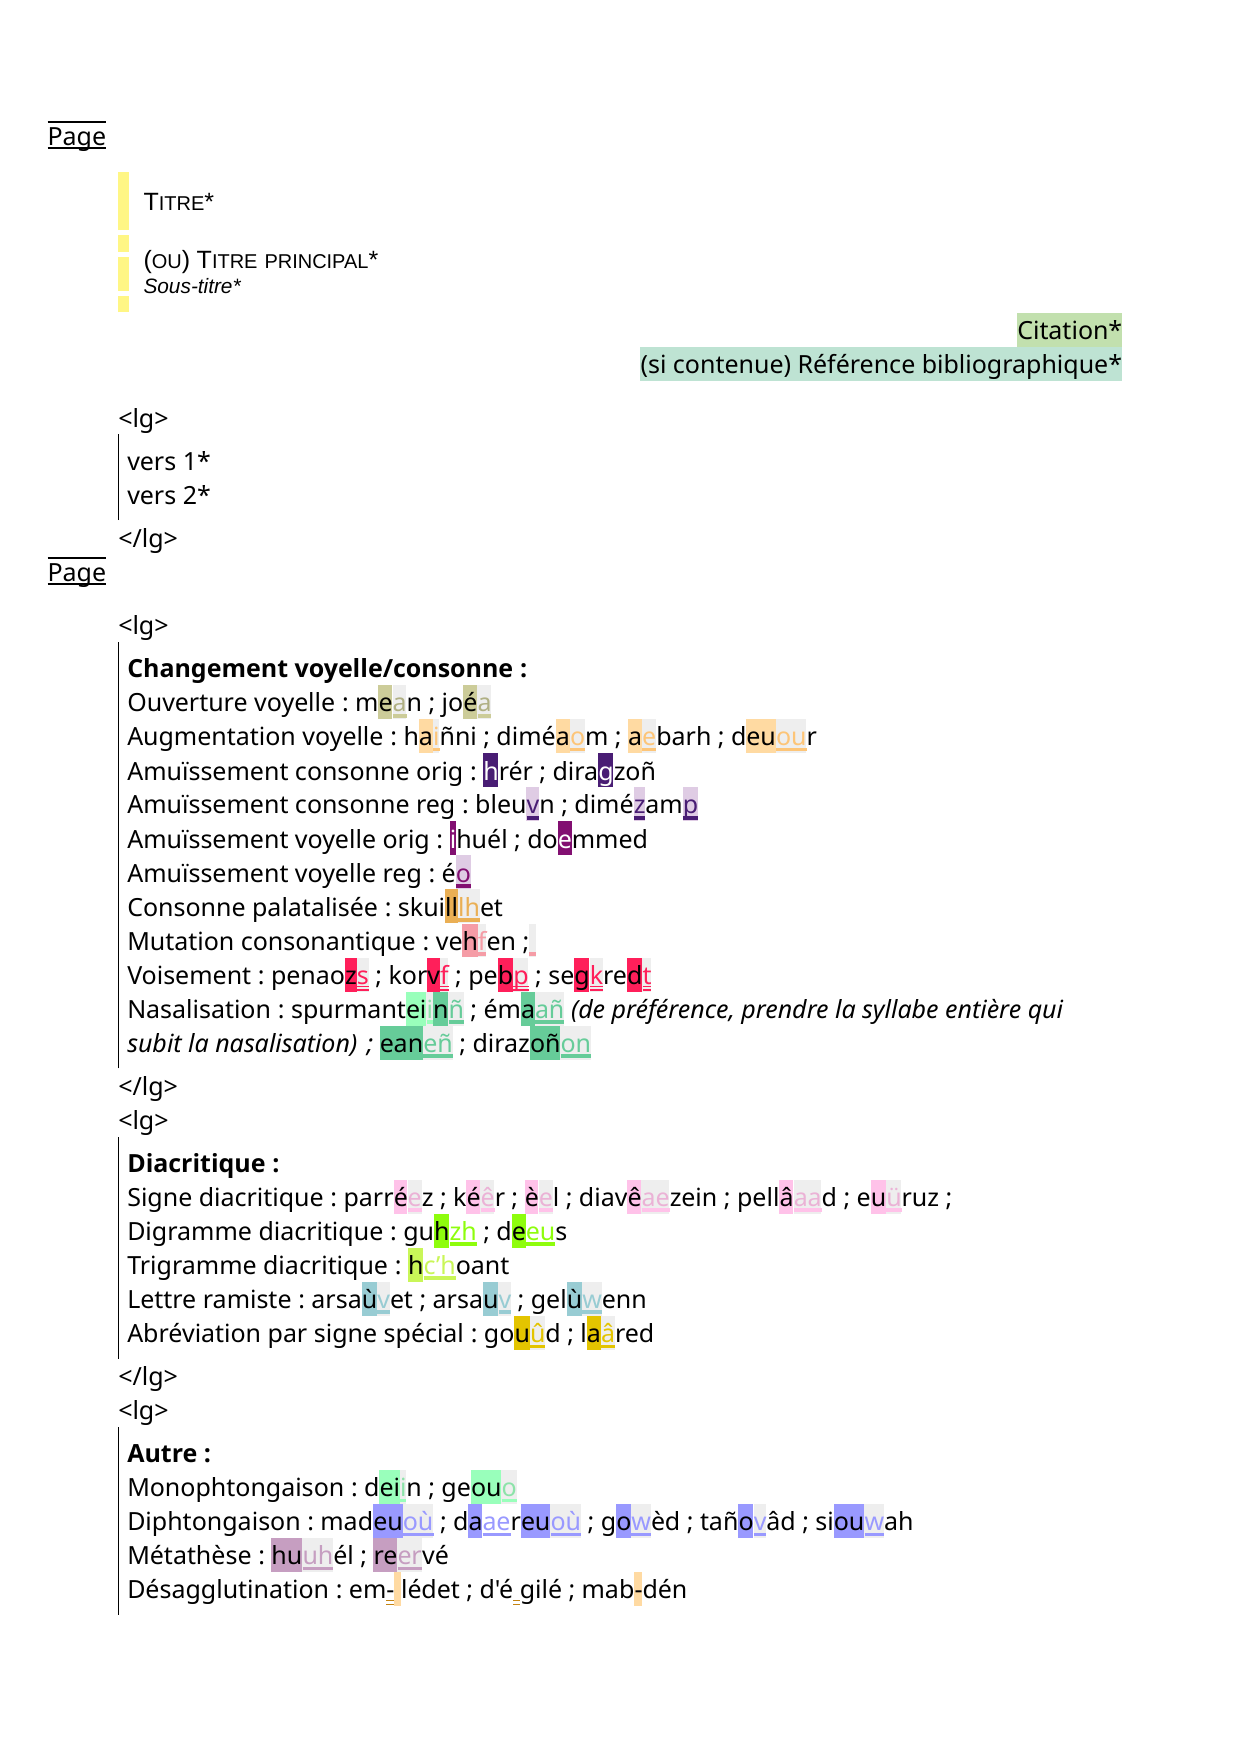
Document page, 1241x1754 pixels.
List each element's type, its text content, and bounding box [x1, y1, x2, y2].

text Amuïssement voyelle orig : ihuél ; doemmed [572, 821, 1122, 855]
text Diphtongaison : madeuoù ; daaereuoù ; gowèd ; tañovâd ; siouwah [766, 1504, 834, 1538]
text Monophtongaison : deiin ; geouo [119, 1470, 379, 1504]
text vers 2* [119, 477, 1122, 520]
text Amuïssement consonne reg : bleuvn ; dimézamp [119, 787, 526, 821]
text Amuïssement consonne reg : bleuvn ; dimézamp [645, 787, 683, 821]
text Diphtongaison : madeuoù ; daaereuoù ; gowèd ; tañovâd ; siouwah [884, 1504, 1122, 1538]
text Diacritique : [119, 1137, 1122, 1179]
text Amuïssement voyelle reg : éo [471, 855, 1122, 889]
text Nasalisation : spurmanteiinñ ; émaañ (de préférence, prendre la syllabe entière qui subit la nasalisation) ; eaneñ ; dirazoñon [119, 992, 1122, 1068]
text Changement voyelle/consonne : [119, 642, 1122, 685]
text Ouverture voyelle : mean ; joéa [406, 685, 463, 719]
text Amuïssement voyelle orig : ihuél ; doemmed [456, 821, 558, 855]
text Lettre ramiste : arsaùvet ; arsauv ; gelùwenn [390, 1282, 483, 1316]
text Diphtongaison : madeuoù ; daaereuoù ; gowèd ; tañovâd ; siouwah [651, 1504, 738, 1538]
text Augmentation voyelle : haiñni ; diméaom ; aebarh ; deuour [119, 719, 419, 753]
text Autre : [119, 1427, 1122, 1470]
text Ouverture voyelle : mean ; joéa [491, 685, 1122, 719]
text Augmentation voyelle : haiñni ; diméaom ; aebarh ; deuour [656, 719, 746, 753]
text Amuïssement consonne reg : bleuvn ; dimézamp [539, 787, 634, 821]
text </lg> [118, 1068, 1122, 1103]
text Métathèse : huuhél ; reervé [119, 1538, 271, 1572]
text Digramme diacritique : guhzh ; deeus [449, 1214, 512, 1248]
text Diphtongaison : madeuoù ; daaereuoù ; gowèd ; tañovâd ; siouwah [482, 1504, 521, 1538]
text Lettre ramiste : arsaùvet ; arsauv ; gelùwenn [602, 1282, 1122, 1316]
text Augmentation voyelle : haiñni ; diméaom ; aebarh ; deuour [585, 719, 628, 753]
text </lg> [118, 520, 1122, 554]
text Désagglutination : em- lédet ; d'é gilé ; mab-dén [119, 1572, 1122, 1615]
text Lettre ramiste : arsaùvet ; arsauv ; gelùwenn [119, 1282, 362, 1316]
text Abréviation par signe spécial : gouûd ; laâred [119, 1316, 1122, 1359]
text Augmentation voyelle : haiñni ; diméaom ; aebarh ; deuour [439, 719, 556, 753]
text Consonne palatalisée : skuilllhet [480, 889, 1122, 923]
text (si contenue) Référence bibliographique* [118, 347, 640, 381]
text Page [47, 118, 1122, 152]
text Métathèse : huuhél ; reervé [333, 1538, 373, 1572]
text Amuïssement consonne orig : hrér ; diragzoñ [613, 753, 1122, 787]
text vers 1* [119, 434, 1122, 477]
text Titre* [129, 172, 1122, 230]
text Ouverture voyelle : mean ; joéa [119, 685, 378, 719]
text Consonne palatalisée : skuilllhet [119, 889, 445, 923]
text Amuïssement consonne orig : hrér ; diragzoñ [498, 753, 598, 787]
text (ou) Titre principal* [118, 230, 1122, 274]
text Amuïssement consonne orig : hrér ; diragzoñ [119, 753, 483, 787]
text Page [47, 554, 1122, 588]
text Amuïssement voyelle orig : ihuél ; doemmed [119, 821, 450, 855]
text Monophtongaison : deiin ; geouo [406, 1470, 471, 1504]
text Citation* [118, 312, 1122, 347]
text Augmentation voyelle : haiñni ; diméaom ; aebarh ; deuour [806, 719, 1122, 753]
text </lg> [118, 1359, 1122, 1393]
text Sous-titre* [118, 274, 1122, 312]
text <lg> [118, 1393, 1122, 1427]
text <lg> [118, 1103, 1122, 1137]
text Signe diacritique : parréez ; kéêr ; èel ; diavêaezein ; pellâaad ; euüruz ; [119, 1179, 1122, 1214]
text <lg> [118, 400, 1122, 434]
text Trigramme diacritique : hc’hoant [119, 1248, 408, 1282]
text Digramme diacritique : guhzh ; deeus [119, 1214, 434, 1248]
text Amuïssement consonne reg : bleuvn ; dimézamp [698, 787, 1122, 821]
text Mutation consonantique : vehfen ; [119, 923, 1122, 957]
text Voisement : penaozs ; korvf ; pebp ; segkredt [119, 957, 1122, 992]
text Digramme diacritique : guhzh ; deeus [526, 1214, 1122, 1248]
text Trigramme diacritique : hc’hoant [423, 1248, 1122, 1282]
text Diphtongaison : madeuoù ; daaereuoù ; gowèd ; tañovâd ; siouwah [119, 1504, 373, 1538]
text <lg> [118, 608, 1122, 642]
text Amuïssement voyelle reg : éo [119, 855, 456, 889]
text Lettre ramiste : arsaùvet ; arsauv ; gelùwenn [511, 1282, 567, 1316]
text Métathèse : huuhél ; reervé [422, 1538, 1122, 1572]
text Monophtongaison : deiin ; geouo [517, 1470, 1122, 1504]
